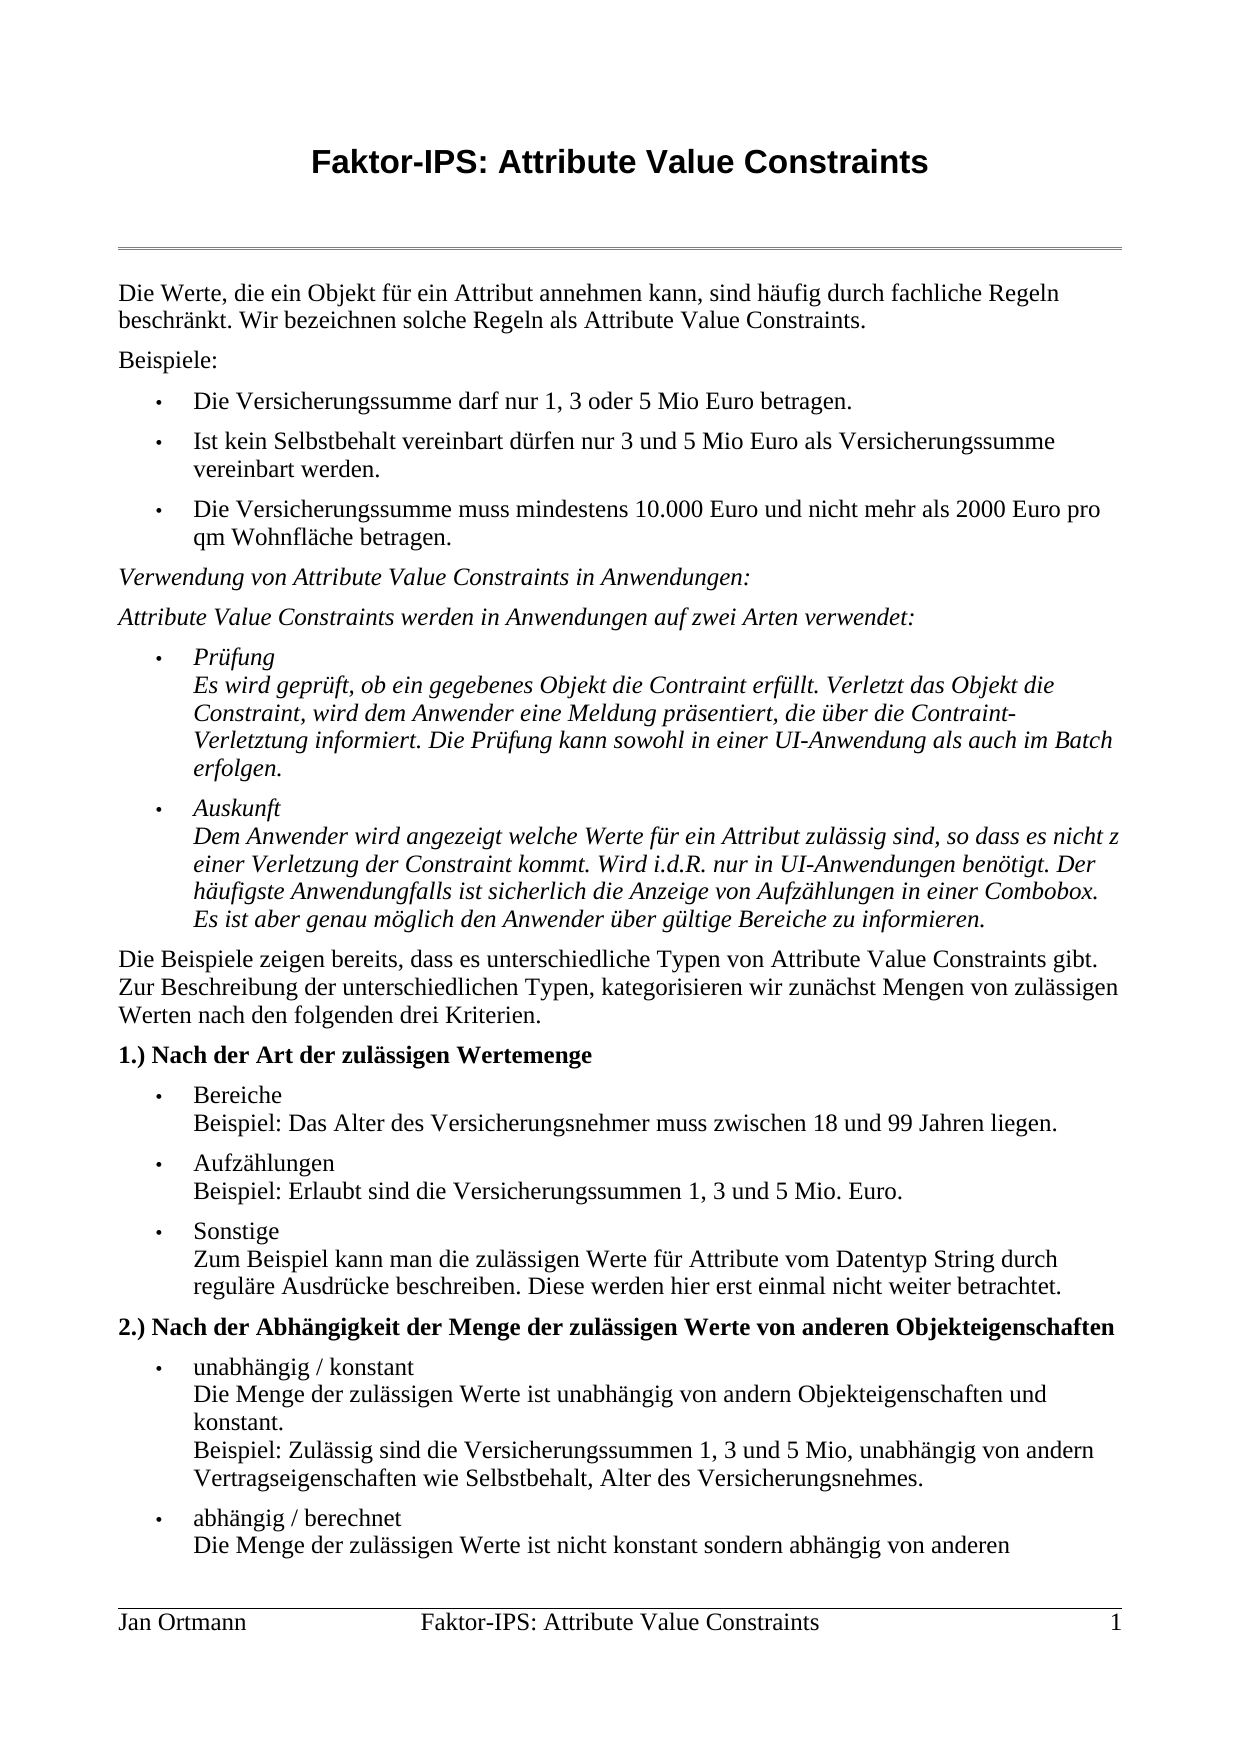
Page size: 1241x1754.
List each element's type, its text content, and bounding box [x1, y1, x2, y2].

list abhängig / berechnet Die Menge der zulässigen Werte ist nicht konstant sondern abhängig von anderen [156, 1504, 1122, 1559]
list Sonstige Zum Beispiel kann man die zulässigen Werte für Attribute vom Datentyp String durch reguläre Ausdrücke beschreiben. Diese werden hier erst einmal nicht weiter betrachtet. [156, 1217, 1122, 1300]
list Prüfung Es wird geprüft, ob ein gegebenes Objekt die Contraint erfüllt. Verletzt das Objekt die Constraint, wird dem Anwender eine Meldung präsentiert, die über die Contraint-Verletztung informiert. Die Prüfung kann sowohl in einer UI-Anwendung als auch im Batch erfolgen. [156, 643, 1122, 782]
subtitle Faktor-IPS: Attribute Value Constraints [118, 143, 1122, 180]
list Bereiche Beispiel: Das Alter des Versicherungsnehmer muss zwischen 18 und 99 Jahren liegen. [156, 1081, 1122, 1137]
text Attribute Value Constraints werden in Anwendungen auf zwei Arten verwendet: [118, 603, 1122, 631]
list Ist kein Selbstbehalt vereinbart dürfen nur 3 und 5 Mio Euro als Versicherungssumme vereinbart werden. [156, 427, 1122, 482]
list Die Versicherungssumme darf nur 1, 3 oder 5 Mio Euro betragen. [156, 387, 1122, 414]
list unabhängig / konstant Die Menge der zulässigen Werte ist unabhängig von andern Objekteigenschaften und konstant. Beispiel: Zulässig sind die Versicherungssummen 1, 3 und 5 Mio, unabhängig von andern Vertragseigenschaften wie Selbstbehalt, Alter des Versicherungsnehmes. [156, 1353, 1122, 1491]
list Auskunft Dem Anwender wird angezeigt welche Werte für ein Attribut zulässig sind, so dass es nicht z einer Verletzung der Constraint kommt. Wird i.d.R. nur in UI-Anwendungen benötigt. Der häufigste Anwendungfalls ist sicherlich die Anzeige von Aufzählungen in einer Combobox. Es ist aber genau möglich den Anwender über gültige Bereiche zu informieren. [156, 794, 1122, 933]
list Die Versicherungssumme muss mindestens 10.000 Euro und nicht mehr als 2000 Euro pro qm Wohnfläche betragen. [156, 495, 1122, 550]
text 2.) Nach der Abhängigkeit der Menge der zulässigen Werte von anderen Objekteigenschaften [118, 1313, 1122, 1340]
text Die Beispiele zeigen bereits, dass es unterschiedliche Typen von Attribute Value Constraints gibt. Zur Beschreibung der unterschiedlichen Typen, kategorisieren wir zunächst Mengen von zulässigen Werten nach den folgenden drei Kriterien. [118, 945, 1122, 1028]
text 1.) Nach der Art der zulässigen Wertemenge [118, 1041, 1122, 1069]
text Die Werte, die ein Objekt für ein Attribut annehmen kann, sind häufig durch fachliche Regeln beschränkt. Wir bezeichnen solche Regeln als Attribute Value Constraints. [118, 279, 1122, 334]
text Beispiele: [118, 347, 1122, 374]
text Verwendung von Attribute Value Constraints in Anwendungen: [118, 563, 1122, 591]
list Aufzählungen Beispiel: Erlaubt sind die Versicherungssummen 1, 3 und 5 Mio. Euro. [156, 1149, 1122, 1204]
